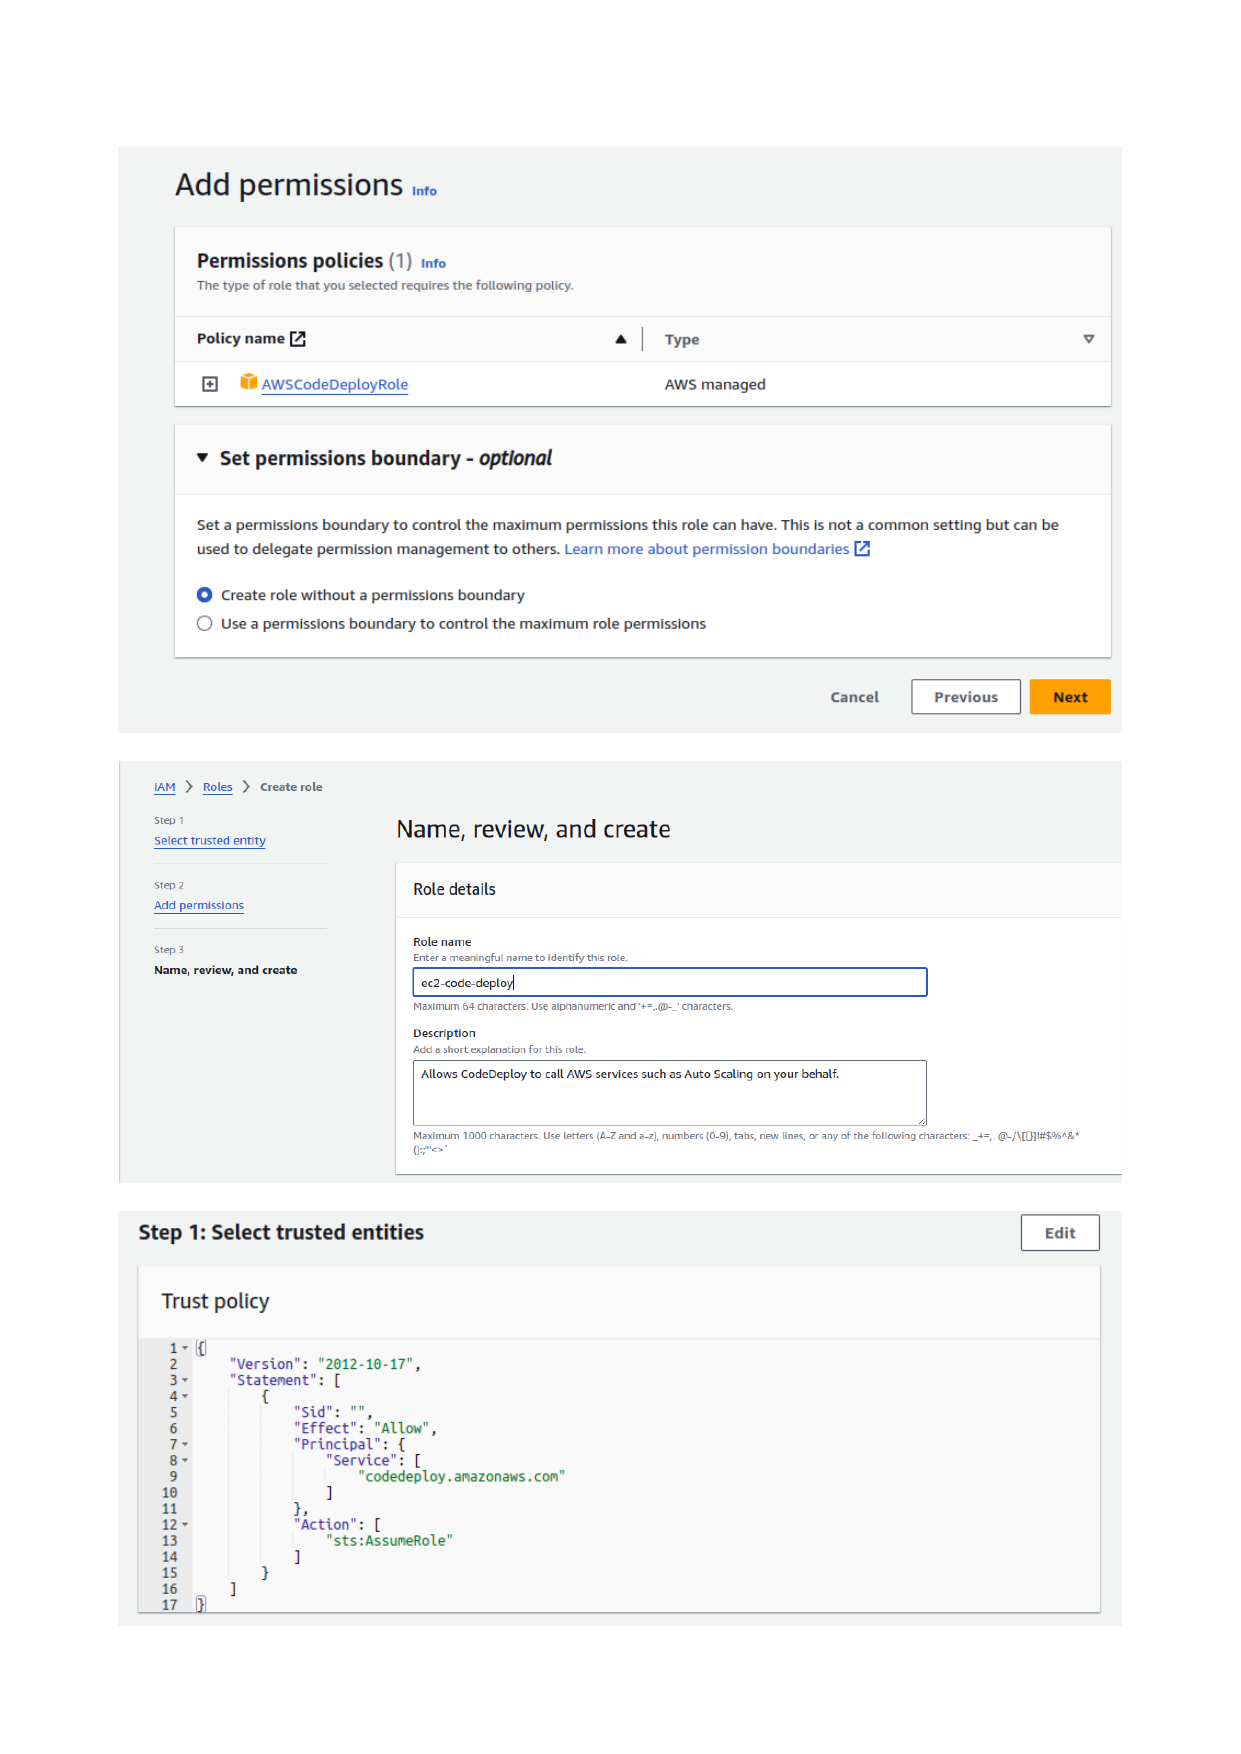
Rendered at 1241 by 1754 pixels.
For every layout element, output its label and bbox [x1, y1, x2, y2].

picture [118, 146, 1123, 733]
picture [118, 761, 1123, 1183]
picture [118, 1211, 1123, 1626]
